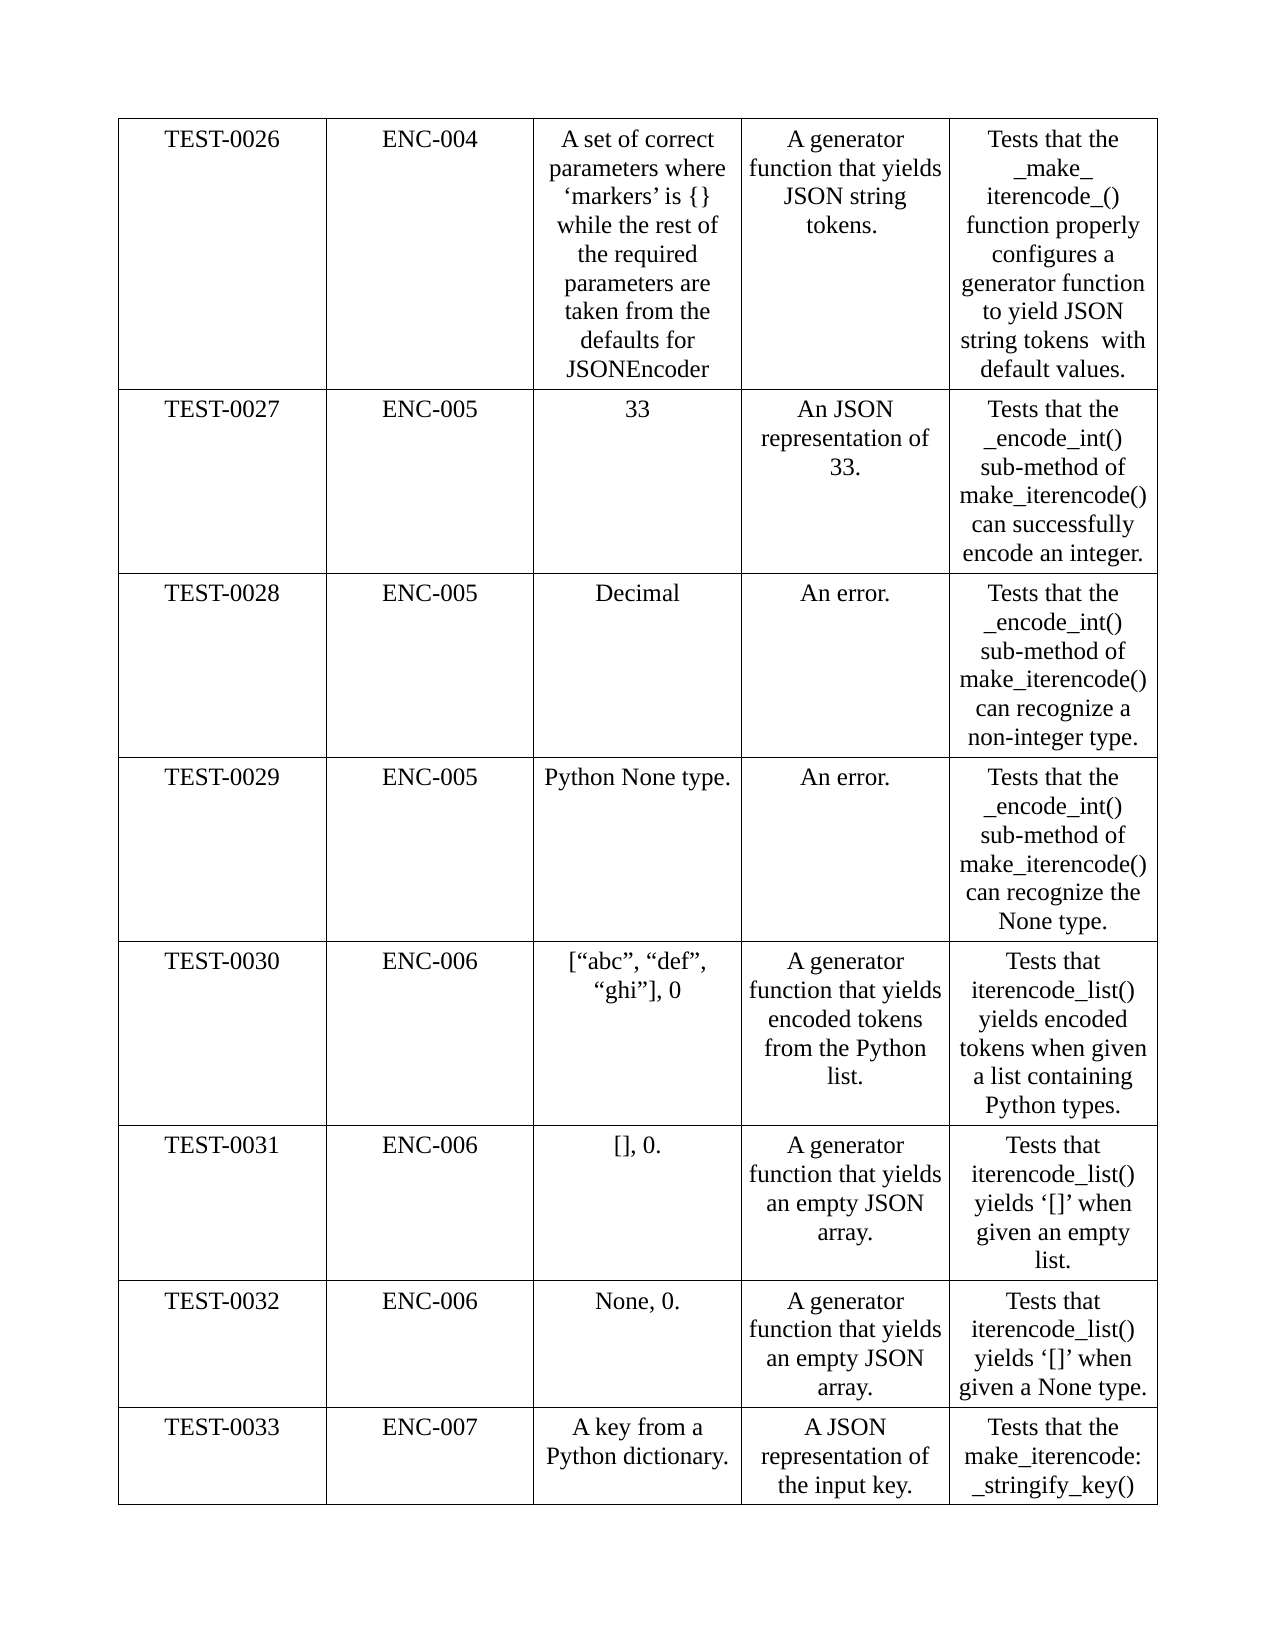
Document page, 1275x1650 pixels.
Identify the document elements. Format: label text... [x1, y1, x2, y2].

table_cell TEST-0029 [119, 758, 326, 941]
table_cell ENC-005 [327, 574, 533, 757]
table_cell Tests that the _encode_int() sub‑method of make_iterencode() can recognize the None type. [950, 758, 1157, 941]
table_cell ENC-005 [327, 758, 533, 941]
table_cell An JSON representation of 33. [742, 390, 949, 572]
table_cell TEST-0032 [119, 1281, 326, 1407]
table_cell An error. [742, 574, 949, 757]
table_cell TEST-0027 [119, 390, 326, 572]
table_cell 33 [534, 390, 741, 572]
table_cell Tests that the make_iterencode: _stringify_key() [950, 1408, 1157, 1504]
table_cell Tests that the _encode_int() sub‑method of make_iterencode() can recognize a non‑integer type. [950, 574, 1157, 757]
table_cell A generator function that yields JSON string tokens. [742, 119, 949, 388]
table_cell ENC-005 [327, 390, 533, 572]
table_cell ENC-006 [327, 1281, 533, 1407]
table_cell TEST-0033 [119, 1408, 326, 1504]
table_cell [], 0. [534, 1126, 741, 1280]
table_cell ENC-006 [327, 1126, 533, 1280]
table_cell TEST-0031 [119, 1126, 326, 1280]
table_cell A JSON representation of the input key. [742, 1408, 949, 1504]
table_cell Tests that iterencode_list() yields encoded tokens when given a list containing Python types. [950, 942, 1157, 1125]
table_cell ENC-006 [327, 942, 533, 1125]
table_cell TEST-0028 [119, 574, 326, 757]
table_cell ENC-004 [327, 119, 533, 388]
table_cell ENC-007 [327, 1408, 533, 1504]
table_cell [“abc”, “def”, “ghi”], 0 [534, 942, 741, 1125]
table_cell Tests that the _encode_int() sub‑method of make_iterencode() can successfully encode an integer. [950, 390, 1157, 572]
table_cell A generator function that yields encoded tokens from the Python list. [742, 942, 949, 1125]
table_cell A set of correct parameters where ‘markers’ is {} while the rest of the required parameters are taken from the defaults for JSONEncoder [534, 119, 741, 388]
table_cell A generator function that yields an empty JSON array. [742, 1281, 949, 1407]
table_cell Tests that iterencode_list() yields ‘[]’ when given an empty list. [950, 1126, 1157, 1280]
table_cell None, 0. [534, 1281, 741, 1407]
table_cell A generator function that yields an empty JSON array. [742, 1126, 949, 1280]
table_cell An error. [742, 758, 949, 941]
table_cell Tests that the _make_ iterencode_() function properly configures a generator function to yield JSON string tokens with default values. [950, 119, 1157, 388]
table_cell Decimal [534, 574, 741, 757]
table_cell A key from a Python dictionary. [534, 1408, 741, 1504]
table_cell TEST-0026 [119, 119, 326, 388]
table_cell Python None type. [534, 758, 741, 941]
table_cell Tests that iterencode_list() yields ‘[]’ when given a None type. [950, 1281, 1157, 1407]
table_cell TEST-0030 [119, 942, 326, 1125]
